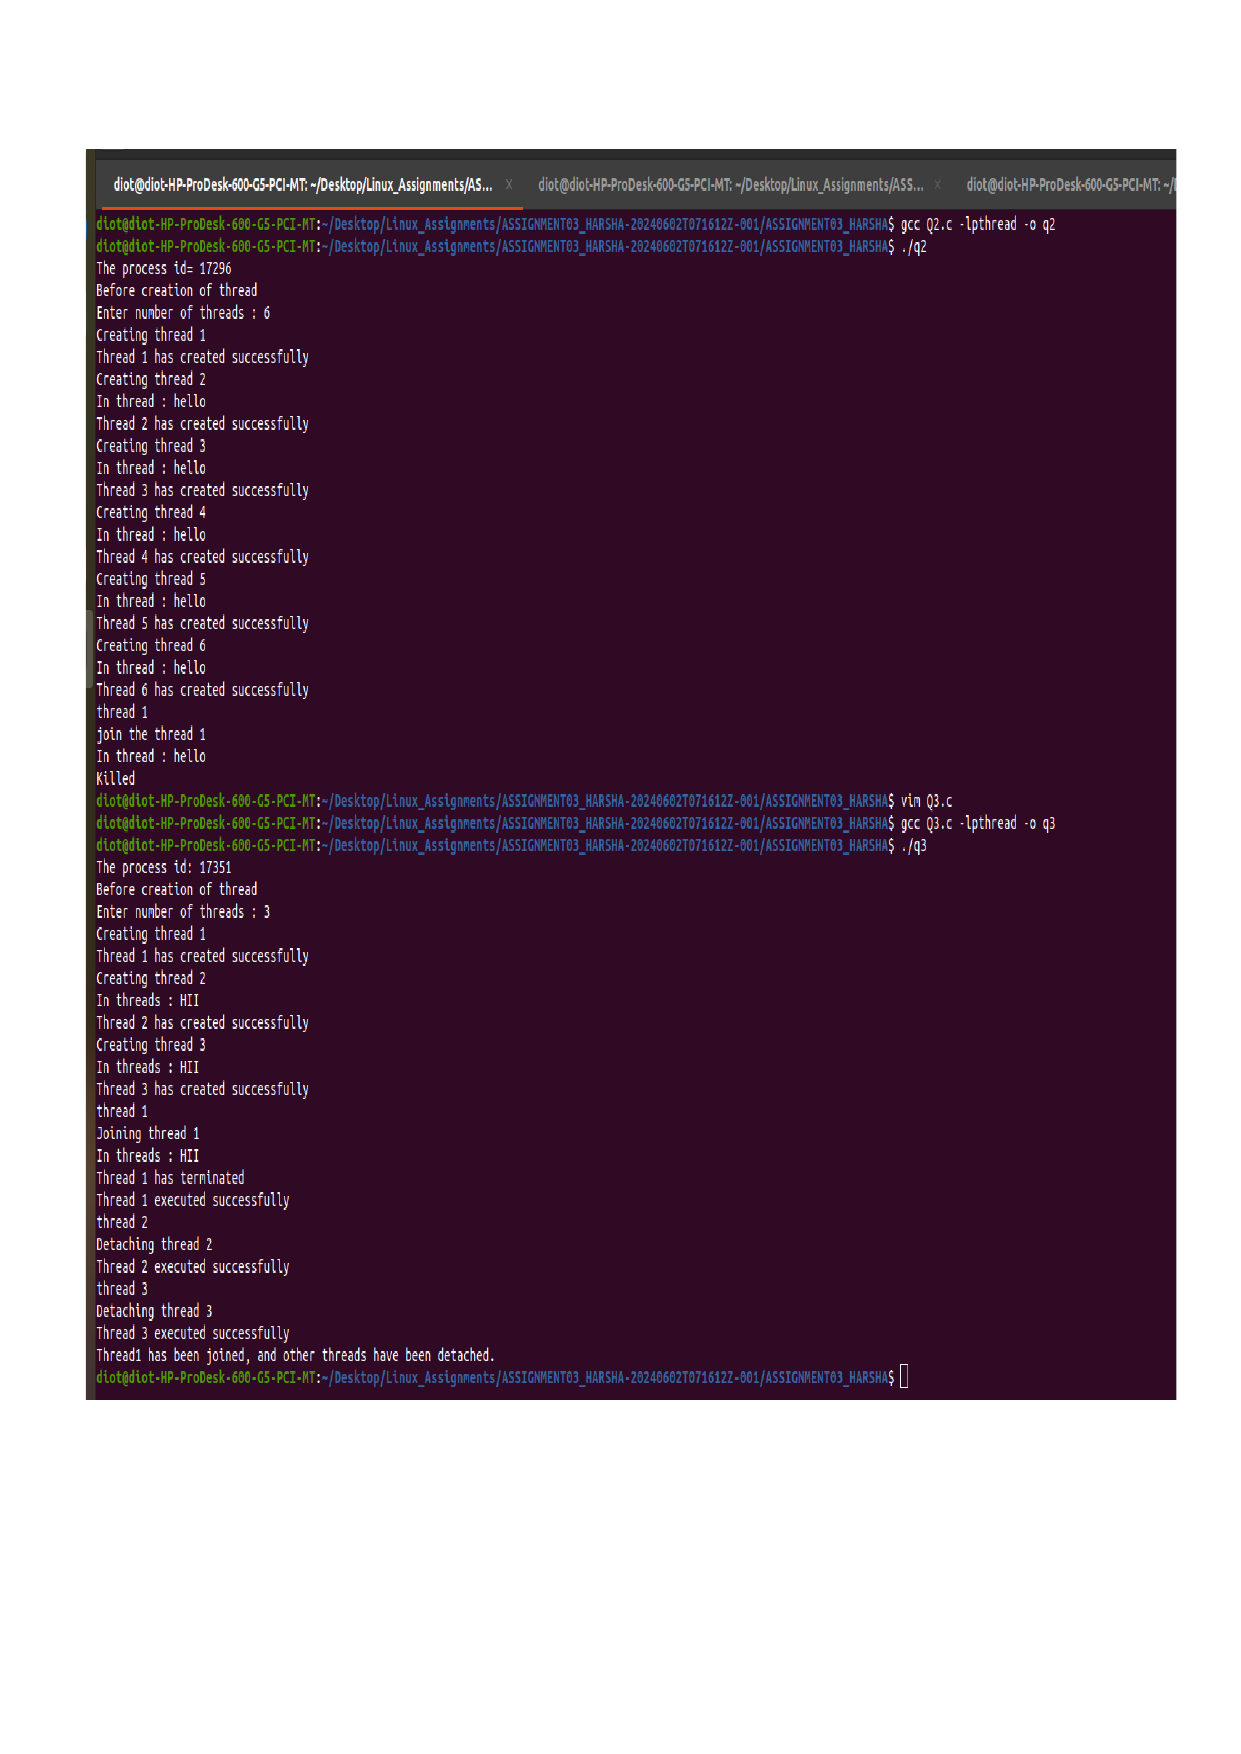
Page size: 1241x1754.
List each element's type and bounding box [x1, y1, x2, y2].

picture [85, 149, 1177, 1400]
